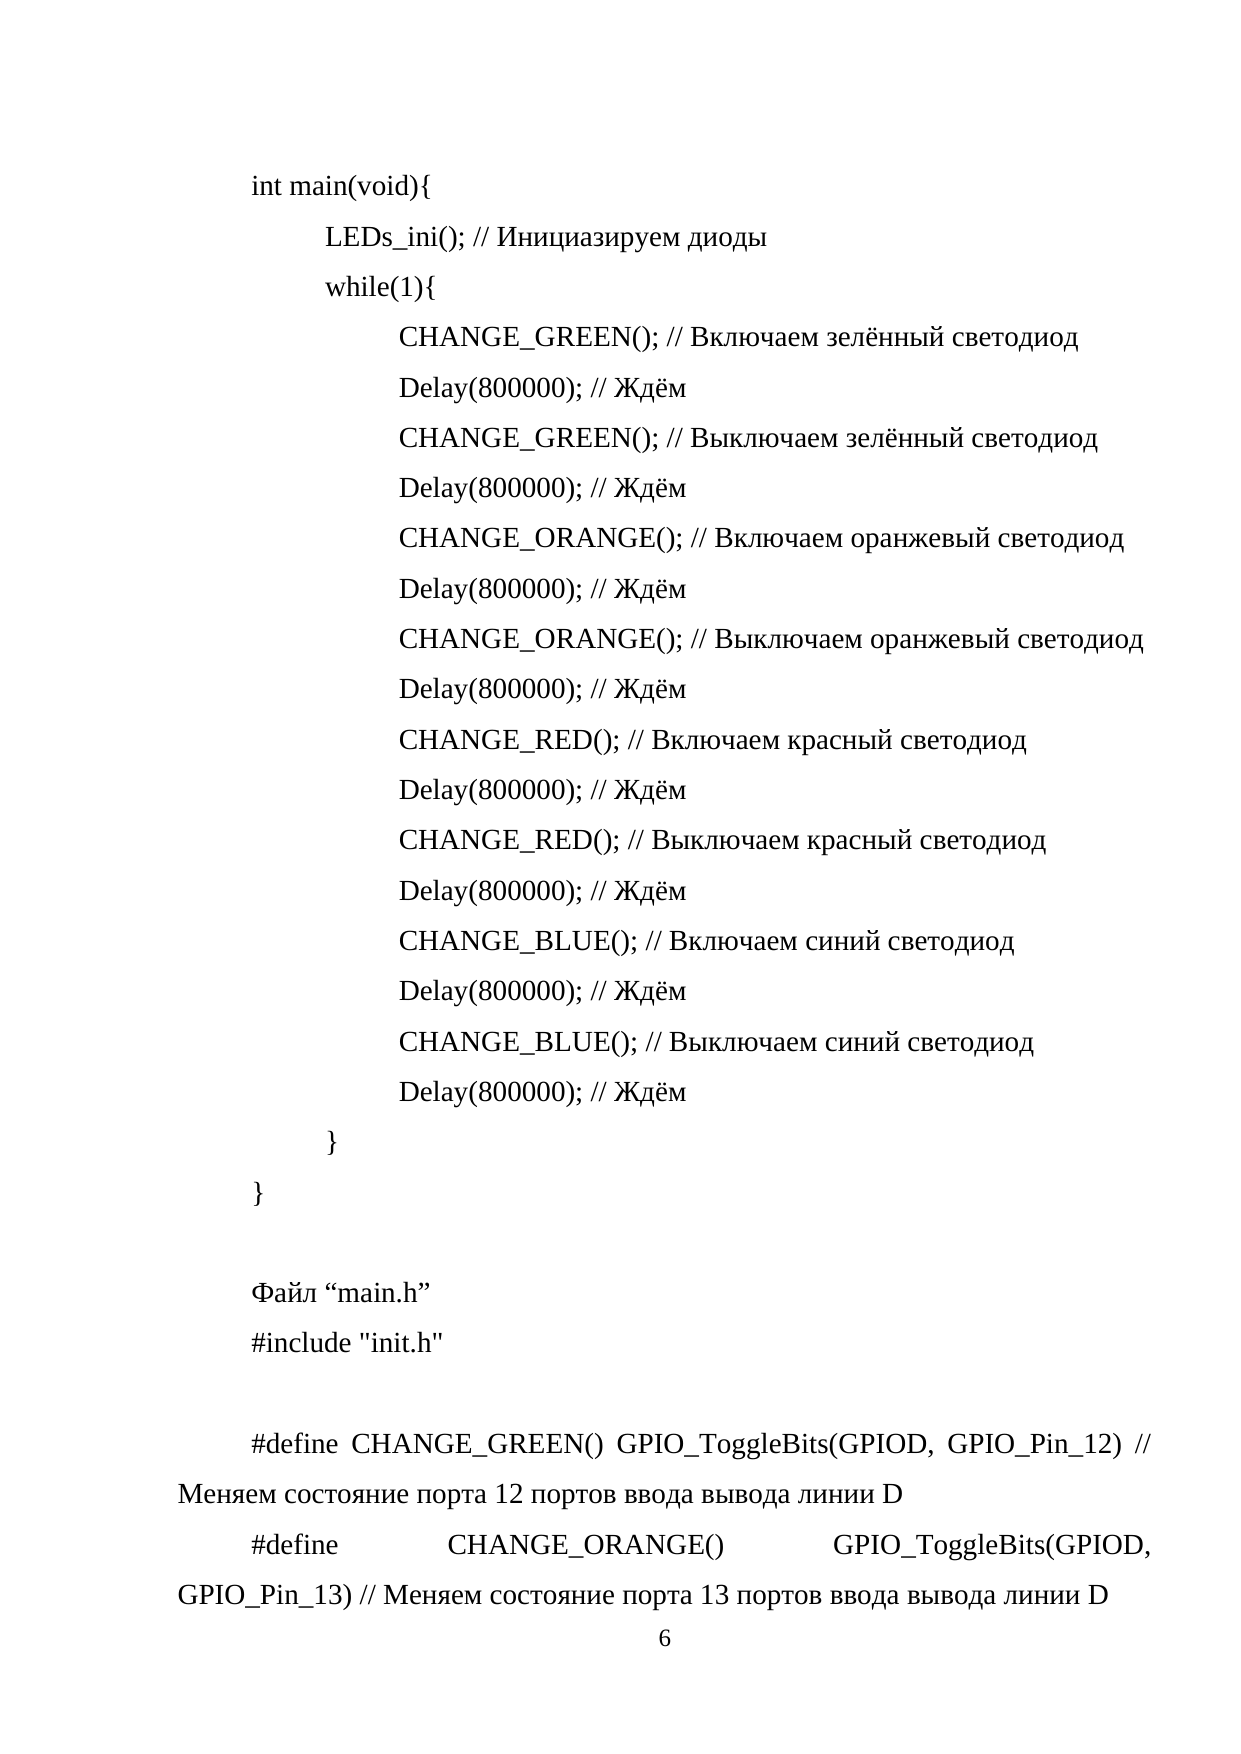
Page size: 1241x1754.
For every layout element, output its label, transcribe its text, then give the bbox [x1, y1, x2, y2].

text int main(void){ [177, 168, 1152, 202]
text CHANGE_RED(); // Включаем красный светодиод [177, 722, 1152, 755]
text CHANGE_BLUE(); // Включаем синий светодиод [177, 923, 1152, 957]
text while(1){ [177, 269, 1152, 303]
text CHANGE_ORANGE(); // Включаем оранжевый светодиод [177, 521, 1152, 554]
text LEDs_ini(); // Инициазируем диоды [177, 219, 1152, 252]
text CHANGE_GREEN(); // Выключаем зелённый светодиод [177, 420, 1152, 453]
text Файл “main.h” [177, 1275, 1152, 1309]
text #include "init.h" [177, 1326, 1152, 1359]
text CHANGE_BLUE(); // Выключаем синий светодиод [177, 1024, 1152, 1057]
text Delay(800000); // Ждём [177, 873, 1152, 906]
text Delay(800000); // Ждём [177, 1074, 1152, 1108]
text Delay(800000); // Ждём [177, 973, 1152, 1007]
text #define CHANGE_GREEN() GPIO_ToggleBits(GPIOD, GPIO_Pin_12) // Меняем состояние порта 12 портов ввода вывода линии D [177, 1426, 1152, 1510]
text CHANGE_GREEN(); // Включаем зелённый светодиод [177, 319, 1152, 353]
text Delay(800000); // Ждём [177, 470, 1152, 504]
text Delay(800000); // Ждём [177, 571, 1152, 604]
text Delay(800000); // Ждём [177, 772, 1152, 806]
text } [177, 1175, 1152, 1208]
text Delay(800000); // Ждём [177, 672, 1152, 705]
text CHANGE_RED(); // Выключаем красный светодиод [177, 822, 1152, 856]
text CHANGE_ORANGE(); // Выключаем оранжевый светодиод [177, 621, 1152, 655]
text } [177, 1124, 1152, 1158]
text Delay(800000); // Ждём [177, 370, 1152, 403]
text #define CHANGE_ORANGE() GPIO_ToggleBits(GPIOD, GPIO_Pin_13) // Меняем состояние порта 13 портов ввода вывода линии D [177, 1527, 1152, 1611]
